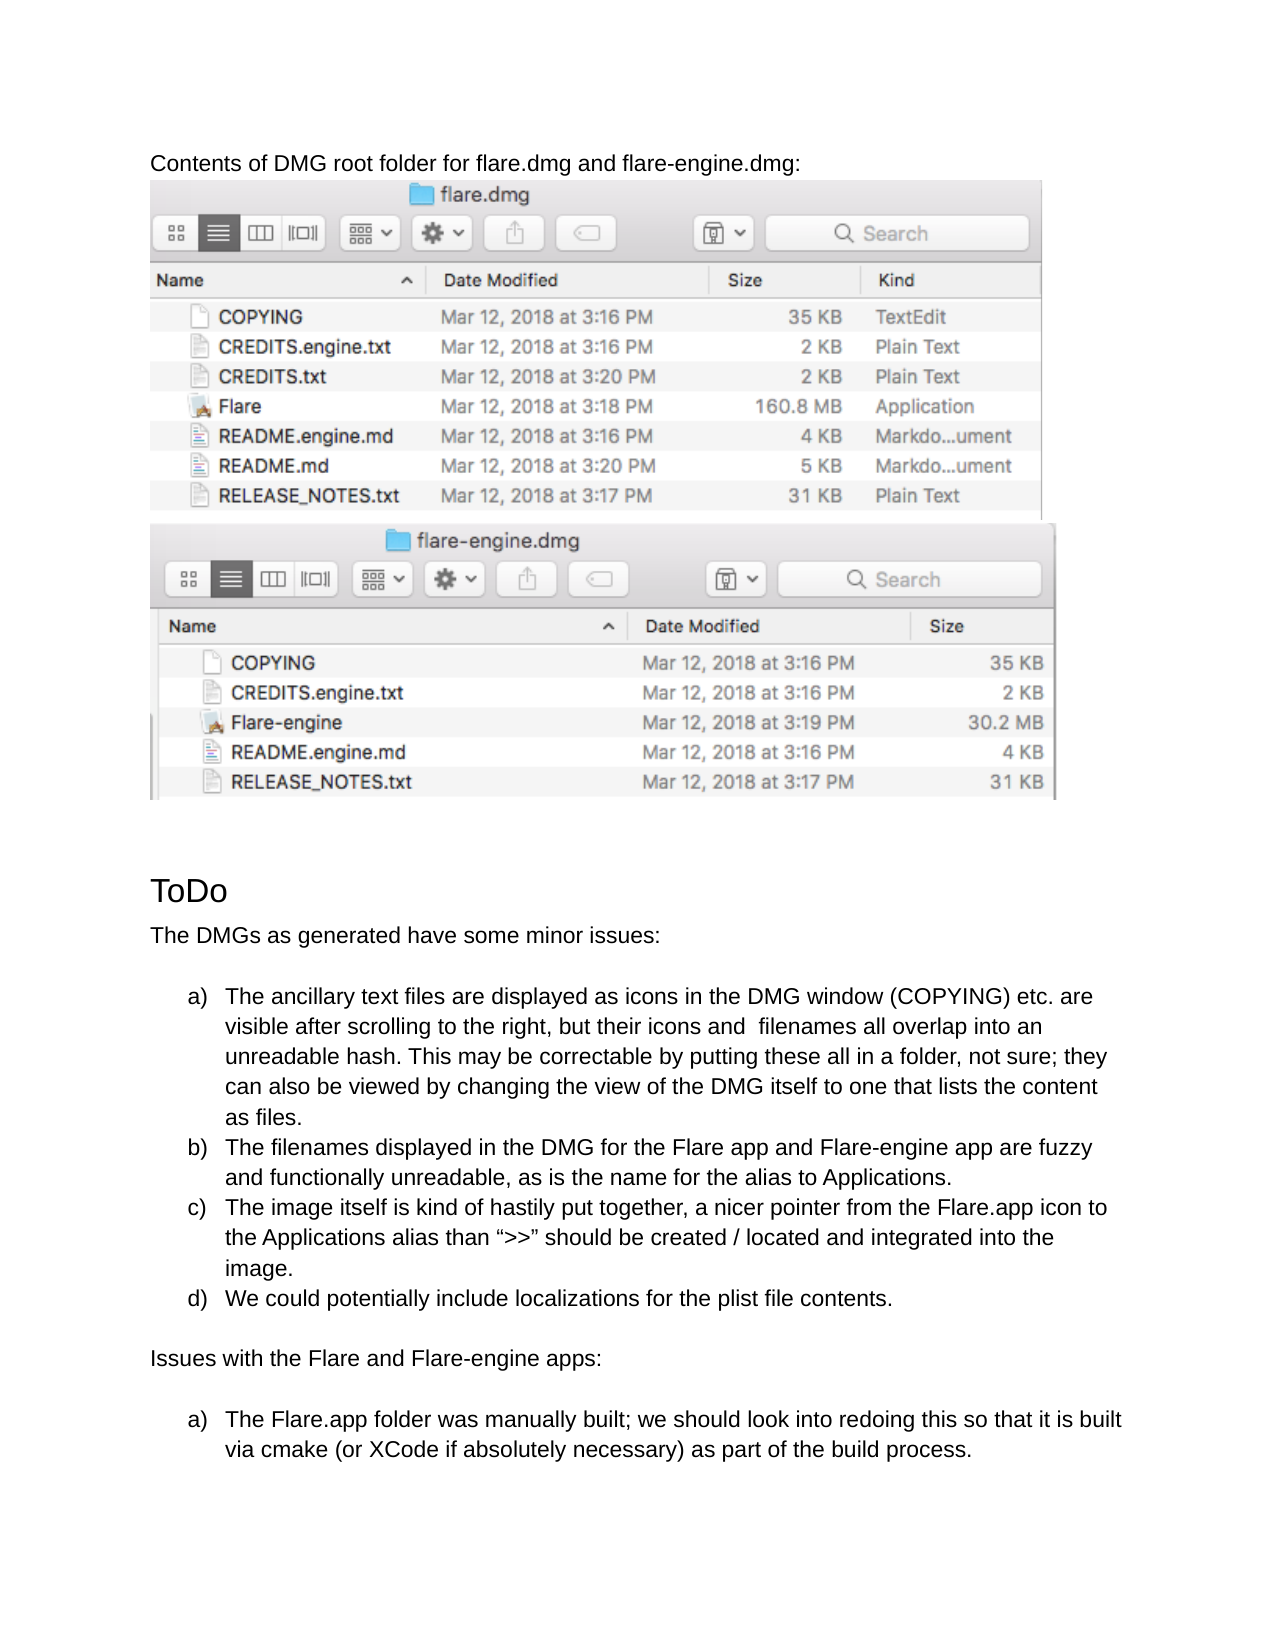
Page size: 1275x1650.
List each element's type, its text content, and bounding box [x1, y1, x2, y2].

text Contents of DMG root folder for flare.dmg and flare-engine.dmg: [150, 150, 1125, 176]
text Issues with the Flare and Flare-engine apps: [150, 1345, 1125, 1402]
picture [150, 180, 1043, 520]
subtitle ToDo [150, 871, 1125, 910]
list The image itself is kind of hastily put together, a nicer pointer from the Flare.app icon to the Applications alias than “>>” should be created / located and integrated into the image. [187, 1194, 1125, 1281]
list We could potentially include localizations for the plist file contents. [187, 1285, 1125, 1311]
picture [150, 523, 1057, 800]
list The filenames displayed in the DMG for the Flare app and Flare-engine app are fuzzy and functionally unreadable, as is the name for the alias to Applications. [187, 1134, 1125, 1190]
list The Flare.app folder was manually built; we should look into redoing this so that it is built via cmake (or XCode if absolutely necessary) as part of the build process. [187, 1406, 1125, 1462]
list The ancillary text files are displayed as icons in the DMG window (COPYING) etc. are visible after scrolling to the right, but their icons and filenames all overlap into an unreadable hash. This may be correctable by putting these all in a folder, not sure; they can also be viewed by changing the view of the DMG itself to one that lists the content as files. [187, 983, 1125, 1130]
text The DMGs as generated have some minor issues: [150, 922, 1125, 948]
